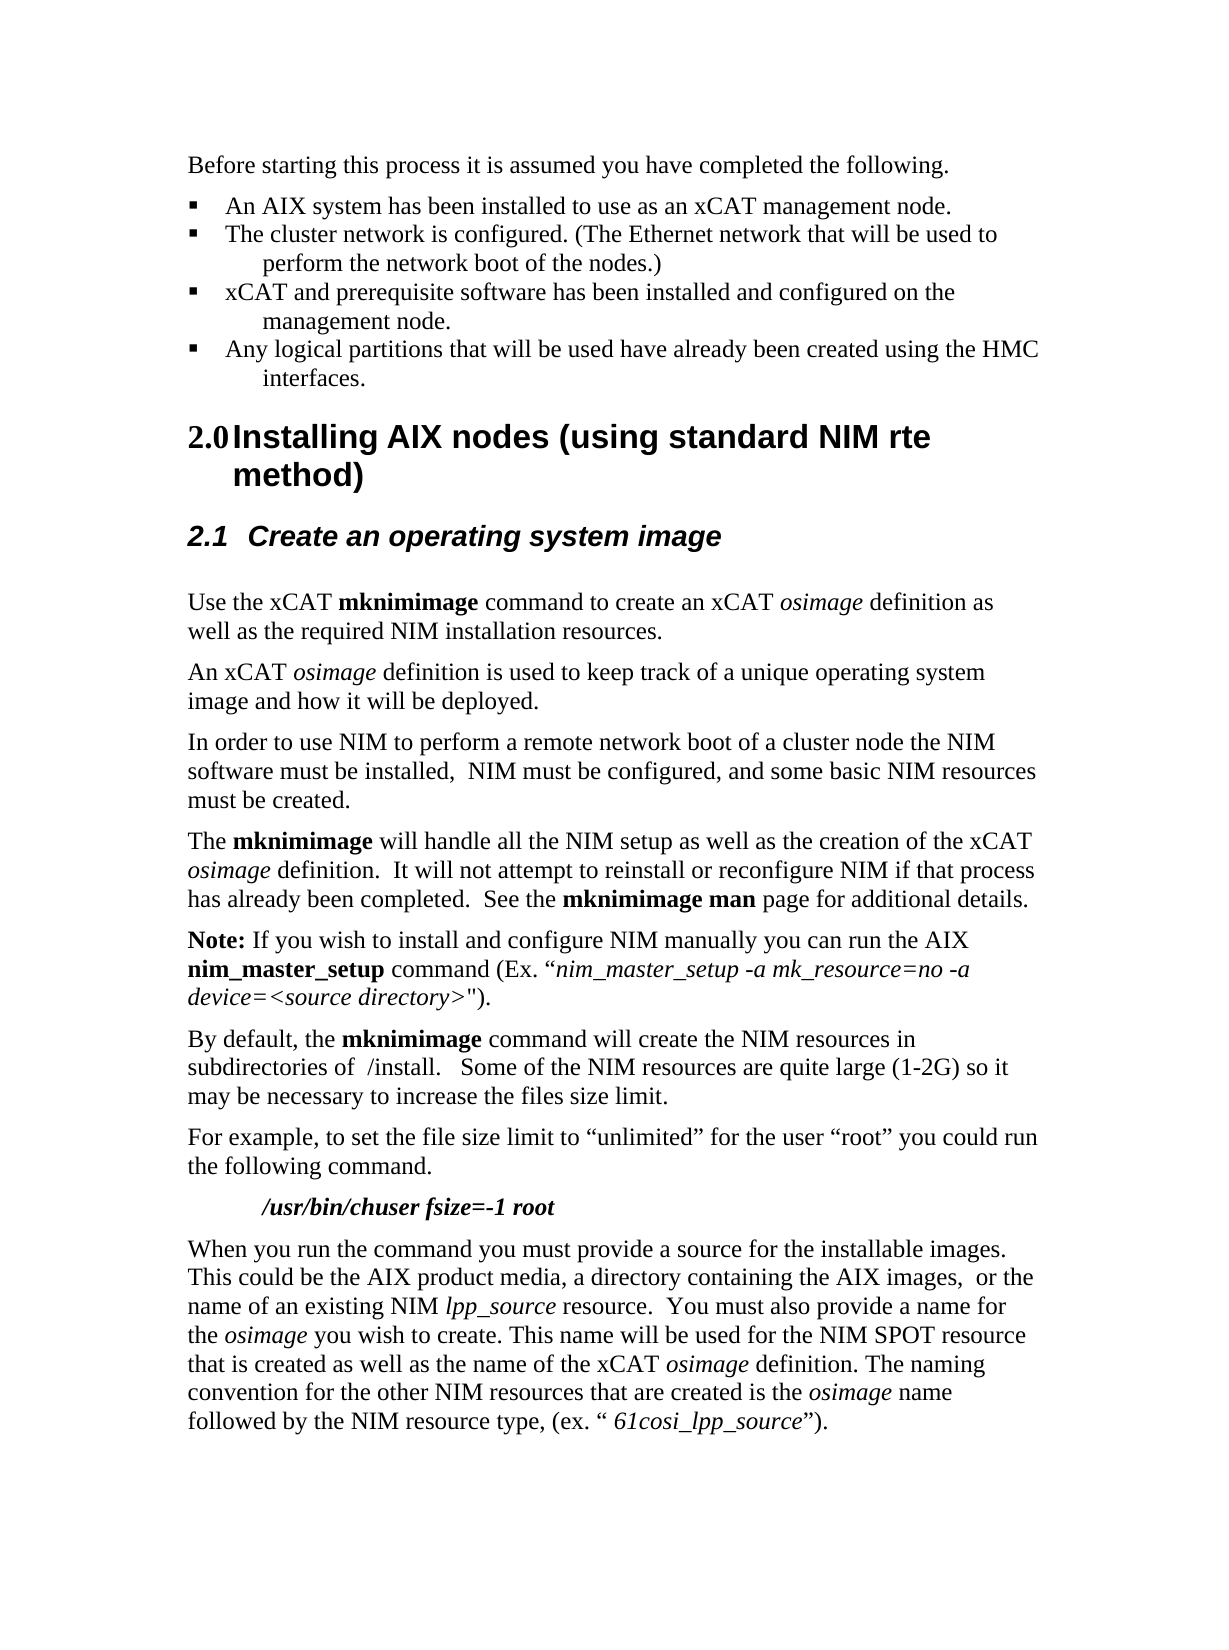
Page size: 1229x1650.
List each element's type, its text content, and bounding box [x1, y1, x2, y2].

text In order to use NIM to perform a remote network boot of a cluster node the NIM software must be installed, NIM must be configured, and some basic NIM resources must be created. [187, 727, 1041, 814]
list The cluster network is configured. (The Ethernet network that will be used to perform the network boot of the nodes.) [187, 219, 1041, 277]
text An xCAT osimage definition is used to keep track of a unique operating system image and how it will be deployed. [187, 657, 1041, 715]
text Use the xCAT mknimimage command to create an xCAT osimage definition as well as the required NIM installation resources. [187, 587, 1041, 645]
list xCAT and prerequisite software has been installed and configured on the management node. [187, 277, 1041, 334]
text The mknimimage will handle all the NIM setup as well as the creation of the xCAT osimage definition. It will not attempt to reinstall or reconfigure NIM if that process has already been completed. See the mknimimage man page for additional details. [187, 826, 1041, 912]
list An AIX system has been installed to use as an xCAT management node. [187, 191, 1041, 219]
text /usr/bin/chuser fsize=-1 root [187, 1192, 1041, 1221]
subtitle Installing AIX nodes (using standard NIM rte method) [187, 417, 1041, 494]
text For example, to set the file size limit to “unlimited” for the user “root” you could run the following command. [187, 1122, 1041, 1180]
subtitle Create an operating system image [187, 519, 1041, 552]
text By default, the mknimimage command will create the NIM resources in subdirectories of /install. Some of the NIM resources are quite large (1-2G) so it may be necessary to increase the files size limit. [187, 1024, 1041, 1110]
text Note: If you wish to install and configure NIM manually you can run the AIX nim_master_setup command (Ex. “nim_master_setup -a mk_resource=no -a device=<source directory>"). [187, 925, 1041, 1011]
text When you run the command you must provide a source for the installable images. This could be the AIX product media, a directory containing the AIX images, or the name of an existing NIM lpp_source resource. You must also provide a name for the osimage you wish to create. This name will be used for the NIM SPOT resource that is created as well as the name of the xCAT osimage definition. The naming convention for the other NIM resources that are created is the osimage name followed by the NIM resource type, (ex. “ 61cosi_lpp_source”). [187, 1234, 1041, 1435]
list Any logical partitions that will be used have already been created using the HMC interfaces. [187, 334, 1041, 392]
text Before starting this process it is assumed you have completed the following. [187, 150, 1041, 179]
